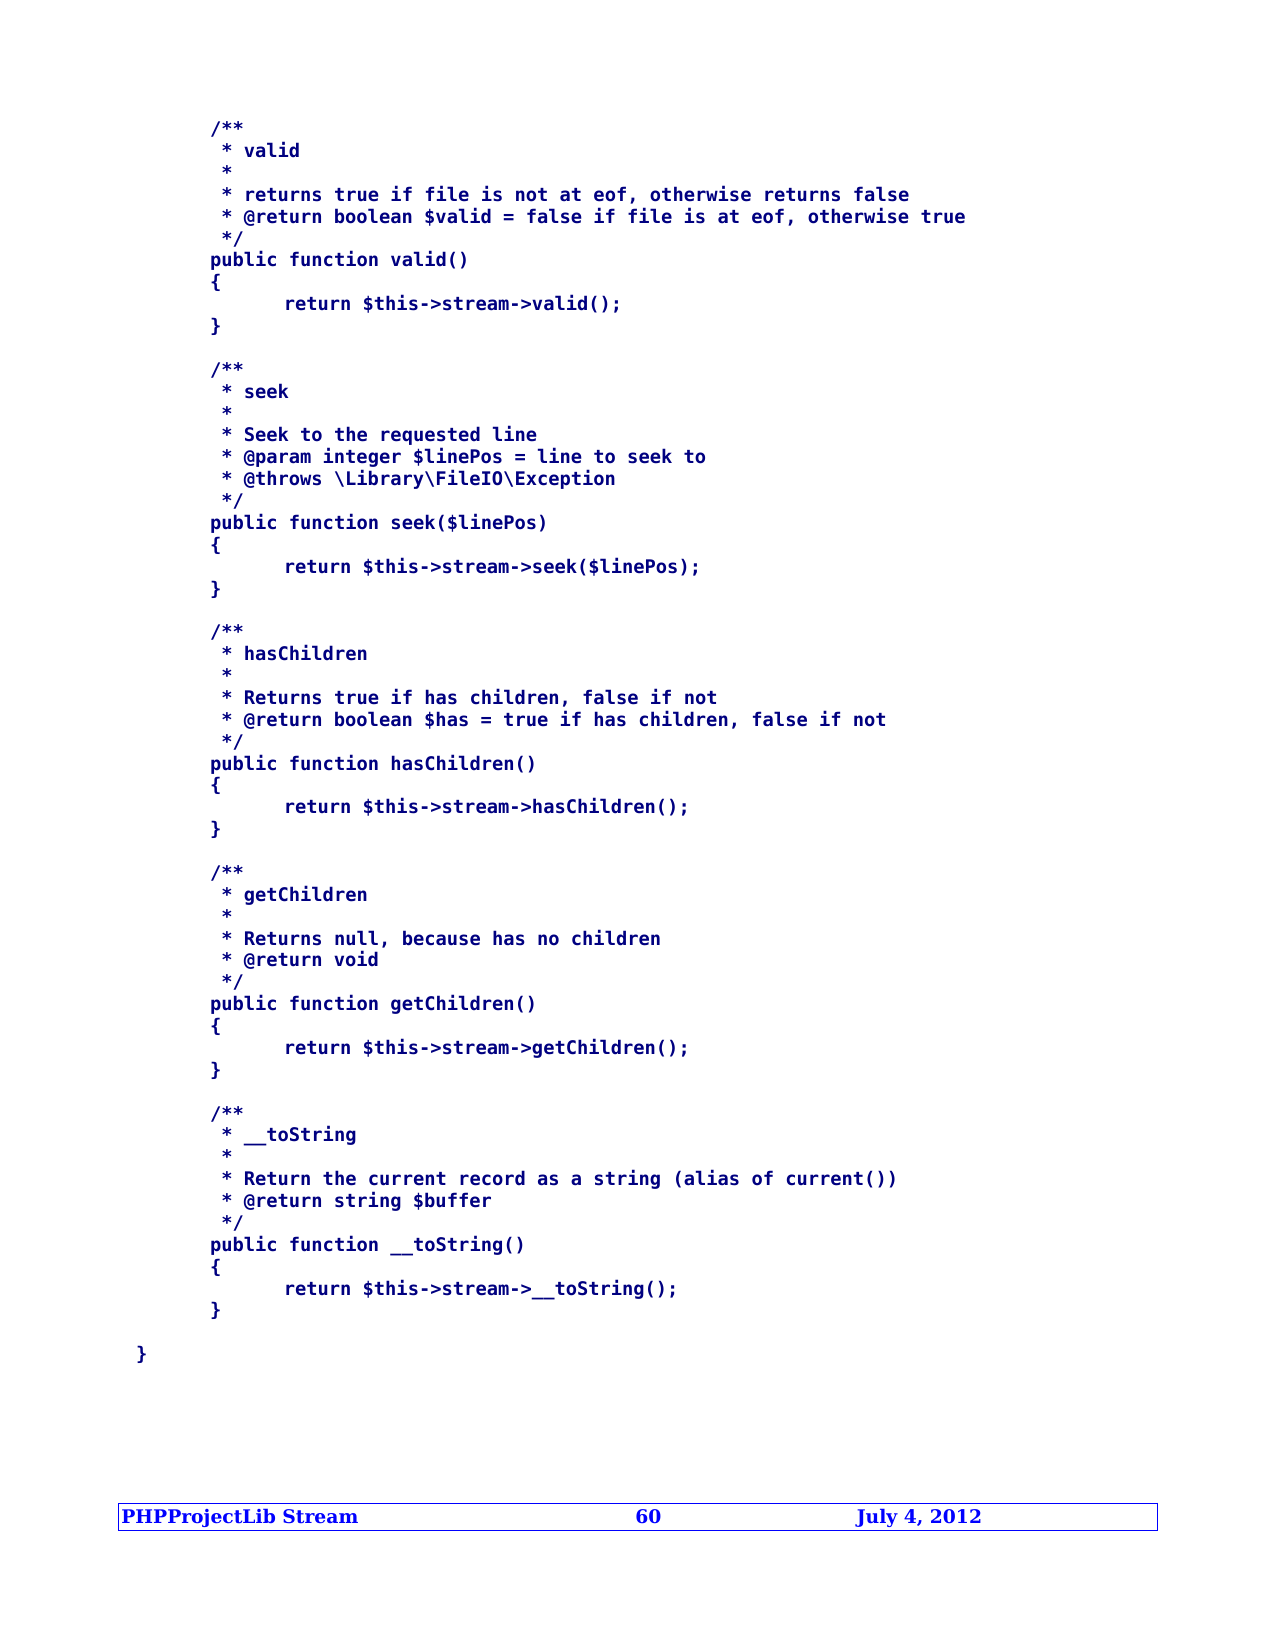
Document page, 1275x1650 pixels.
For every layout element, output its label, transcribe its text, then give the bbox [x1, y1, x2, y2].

list * __toString [136, 1124, 1157, 1146]
list return $this->stream->__toString(); [136, 1277, 1157, 1299]
list * @return string $buffer [136, 1190, 1157, 1212]
list /** [136, 1102, 1157, 1124]
list return $this->stream->hasChildren(); [136, 796, 1157, 818]
list return $this->stream->getChildren(); [136, 1037, 1157, 1059]
list * [136, 1146, 1157, 1168]
list /** [136, 621, 1157, 643]
list } [136, 1343, 1157, 1365]
list /** [136, 359, 1157, 381]
list /** [136, 118, 1157, 140]
list { [136, 271, 1157, 293]
list public function valid() [136, 249, 1157, 271]
list * valid [136, 140, 1157, 162]
list * returns true if file is not at eof, otherwise returns false [136, 184, 1157, 206]
list return $this->stream->seek($linePos); [136, 556, 1157, 577]
list { [136, 1256, 1157, 1277]
list * @return boolean $has = true if has children, false if not [136, 709, 1157, 731]
list { [136, 774, 1157, 796]
list } [136, 1299, 1157, 1321]
list * Returns null, because has no children [136, 927, 1157, 949]
list public function seek($linePos) [136, 512, 1157, 534]
list */ [136, 971, 1157, 993]
list } [136, 1059, 1157, 1081]
list * @param integer $linePos = line to seek to [136, 446, 1157, 468]
list } [136, 818, 1157, 840]
list * [136, 665, 1157, 687]
list * [136, 906, 1157, 927]
list public function hasChildren() [136, 752, 1157, 774]
list */ [136, 1212, 1157, 1234]
list * hasChildren [136, 643, 1157, 665]
list * getChildren [136, 884, 1157, 906]
list */ [136, 731, 1157, 752]
list public function __toString() [136, 1234, 1157, 1256]
list return $this->stream->valid(); [136, 293, 1157, 315]
list * Return the current record as a string (alias of current()) [136, 1168, 1157, 1190]
list */ [136, 490, 1157, 512]
list * Returns true if has children, false if not [136, 687, 1157, 709]
list */ [136, 227, 1157, 249]
list * [136, 162, 1157, 184]
list } [136, 315, 1157, 337]
list public function getChildren() [136, 993, 1157, 1015]
list { [136, 1015, 1157, 1037]
list { [136, 534, 1157, 556]
list * @throws \Library\FileIO\Exception [136, 468, 1157, 490]
list /** [136, 862, 1157, 884]
list * seek [136, 381, 1157, 402]
list * @return void [136, 949, 1157, 971]
list * @return boolean $valid = false if file is at eof, otherwise true [136, 206, 1157, 227]
list } [136, 577, 1157, 599]
list * Seek to the requested line [136, 424, 1157, 446]
list * [136, 402, 1157, 424]
